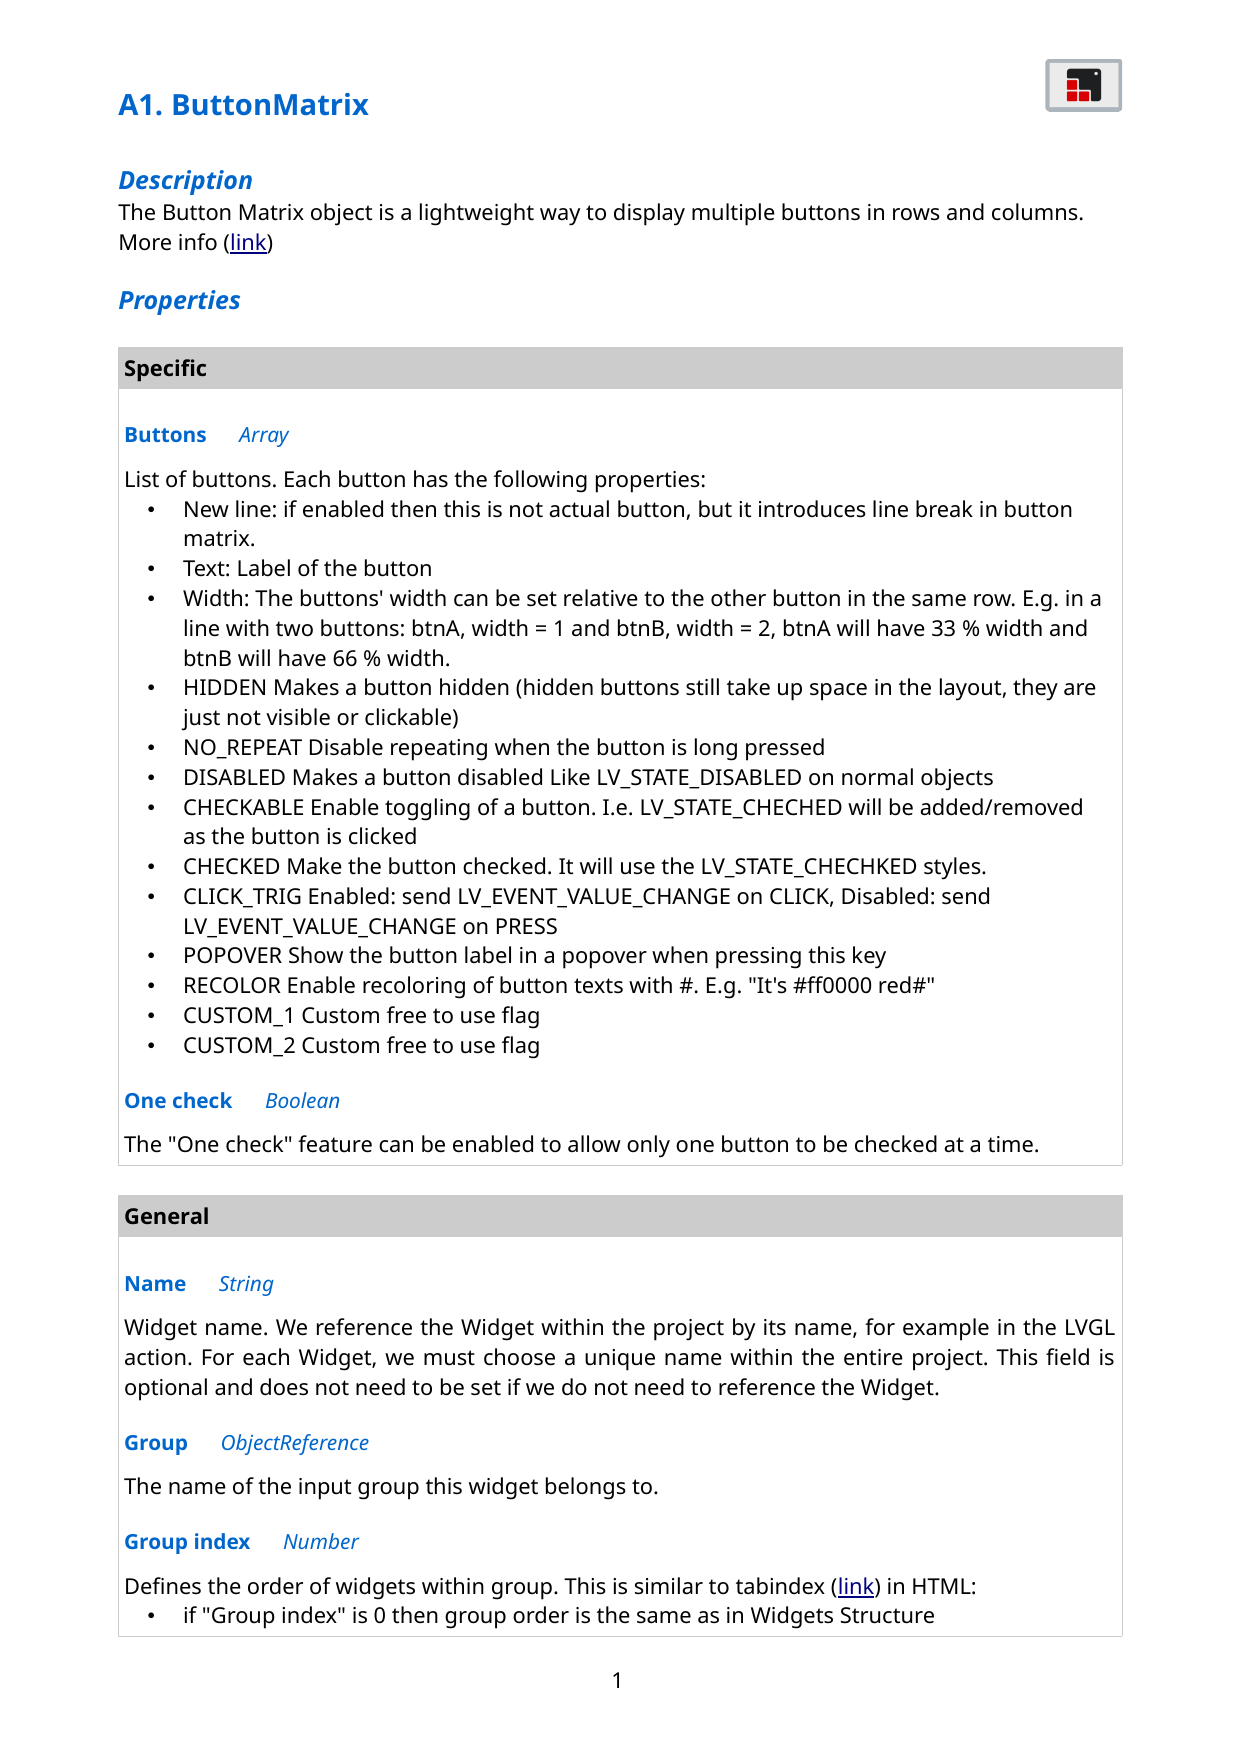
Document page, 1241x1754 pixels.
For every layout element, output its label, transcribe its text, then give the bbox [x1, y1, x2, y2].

picture [1045, 59, 1123, 112]
table_header Specific [119, 348, 1122, 388]
subtitle Description [118, 163, 1122, 197]
subtitle Properties [118, 283, 1122, 317]
text The Button Matrix object is a lightweight way to display multiple buttons in rows and columns. [118, 197, 1122, 227]
table_header General [119, 1196, 1122, 1236]
text More info (link) [118, 227, 1122, 256]
table_cell Name String Widget name. We reference the Widget within the project by its name, for example in the LVGL action. For each Widget, we must choose a unique name within the entire project. This field is optional and does not need to be set if we do not need to reference the Widget. Group ObjectReference The name of the input group this widget belongs to. Group index Number Defines the order of widgets within group. This is similar to tabindex (link) in HTML: if "Group index" is 0 then group order is the same as in Widgets Structure if "Group index" is > 0 then widget is added to the group before any widget with "Group index" 0 and before any widget with the greater "Group index" value. That is, "Group index"=4 is added before "Group index"=5 and "Group index"=0, but after "Group index"=3. If multiple widgets share the same "Group index" value, their order relative to each other follows their position in the Widgets Structure. [119, 1237, 1122, 1636]
table_cell Buttons Array List of buttons. Each button has the following properties: New line: if enabled then this is not actual button, but it introduces line break in button matrix. Text: Label of the button Width: The buttons' width can be set relative to the other button in the same row. E.g. in a line with two buttons: btnA, width = 1 and btnB, width = 2, btnA will have 33 % width and btnB will have 66 % width. HIDDEN Makes a button hidden (hidden buttons still take up space in the layout, they are just not visible or clickable) NO_REPEAT Disable repeating when the button is long pressed DISABLED Makes a button disabled Like LV_STATE_DISABLED on normal objects CHECKABLE Enable toggling of a button. I.e. LV_STATE_CHECHED will be added/removed as the button is clicked CHECKED Make the button checked. It will use the LV_STATE_CHECHKED styles. CLICK_TRIG Enabled: send LV_EVENT_VALUE_CHANGE on CLICK, Disabled: send LV_EVENT_VALUE_CHANGE on PRESS POPOVER Show the button label in a popover when pressing this key RECOLOR Enable recoloring of button texts with #. E.g. "It's #ff0000 red#" CUSTOM_1 Custom free to use flag CUSTOM_2 Custom free to use flag One check Boolean The "One check" feature can be enabled to allow only one button to be checked at a time. [119, 389, 1122, 1165]
subtitle ButtonMatrix [118, 84, 1122, 124]
